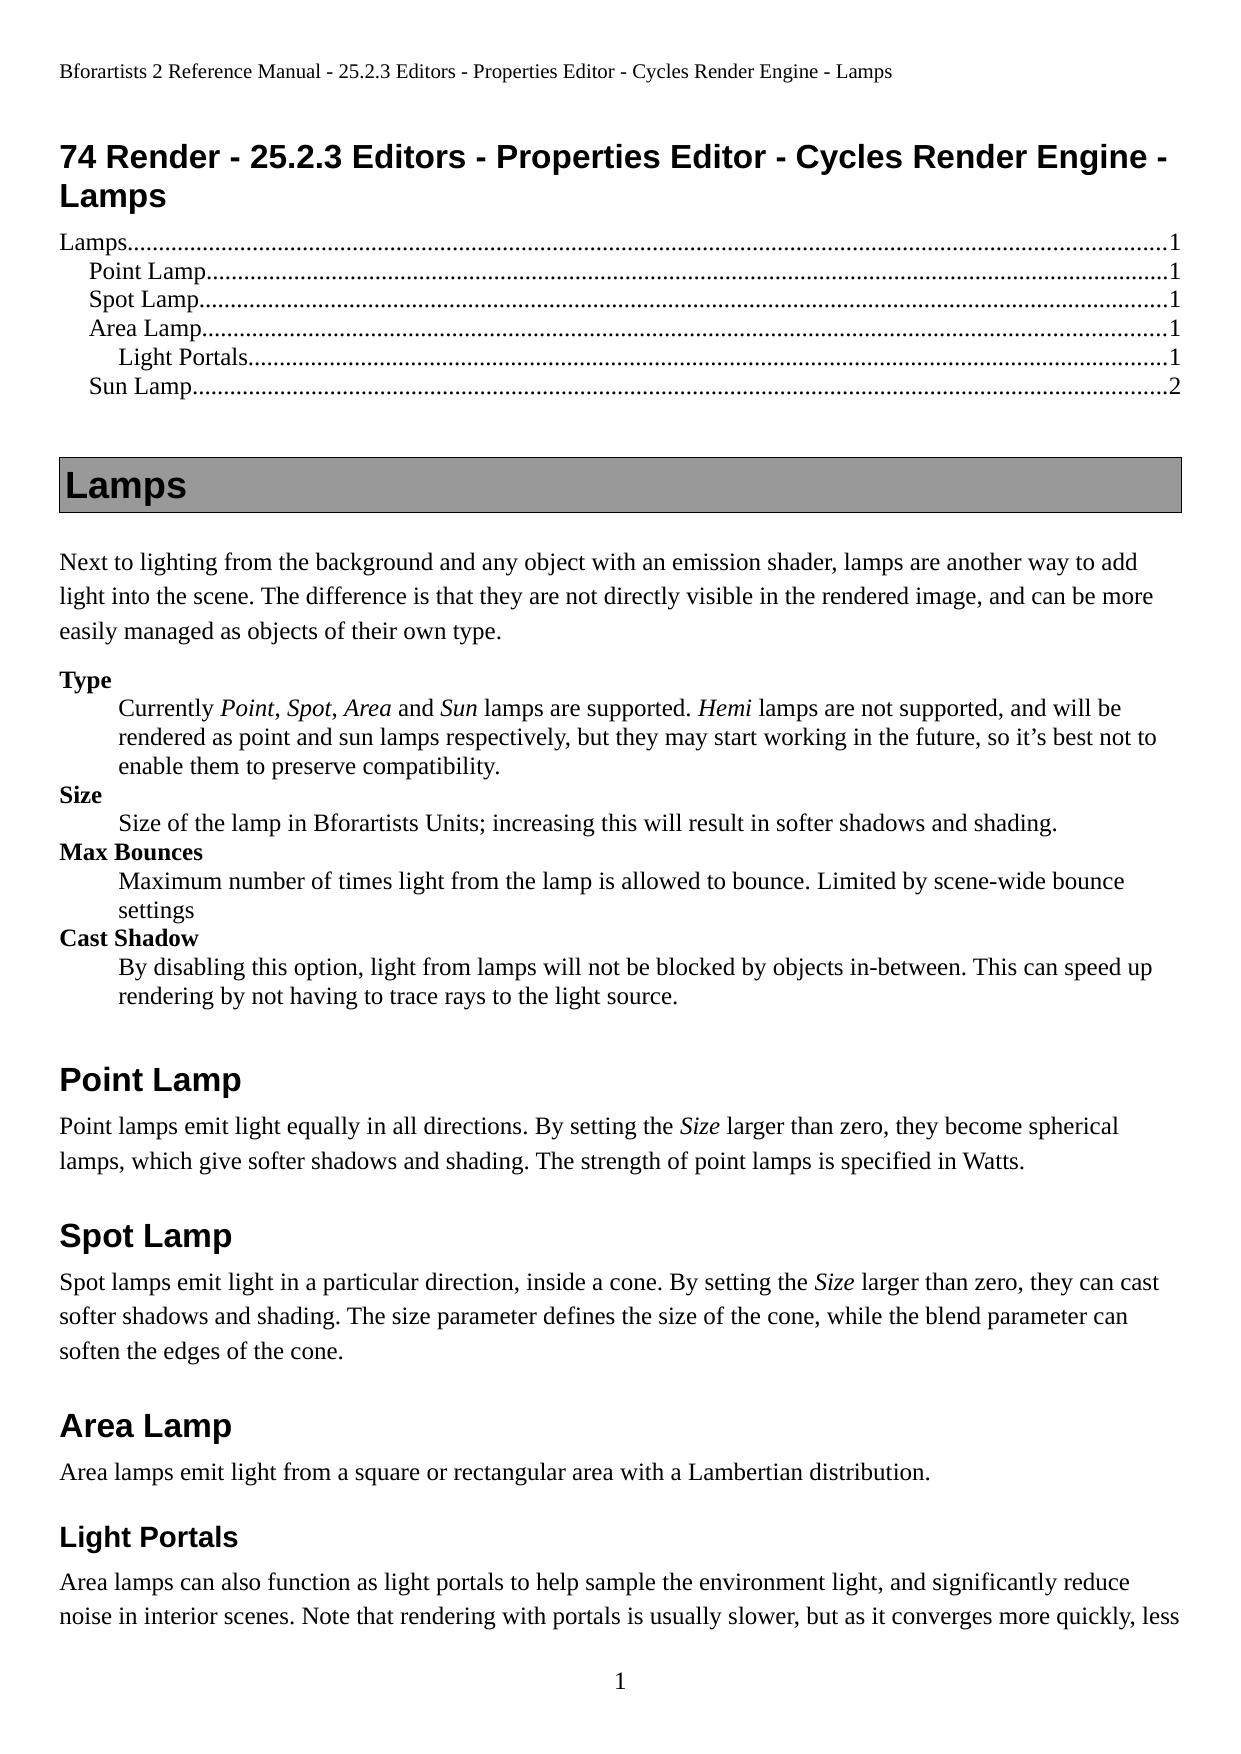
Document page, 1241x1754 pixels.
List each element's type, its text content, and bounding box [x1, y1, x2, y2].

text Area lamps emit light from a square or rectangular area with a Lambertian distribution. [59, 1457, 1181, 1486]
table_header Lamps [60, 458, 1181, 512]
text Point Lamp 1 [88, 256, 1181, 284]
subtitle Type [59, 665, 1181, 693]
list Maximum number of times light from the lamp is allowed to bounce. Limited by scene-wide bounce settings [118, 866, 1181, 923]
text Point lamps emit light equally in all directions. By setting the Size larger than zero, they become spherical lamps, which give softer shadows and shading. The strength of point lamps is specified in Watts. [59, 1111, 1181, 1174]
subtitle 74 Render - 25.2.3 Editors - Properties Editor - Cycles Render Engine - Lamps [59, 138, 1181, 214]
text Next to lighting from the background and any object with an emission shader, lamps are another way to add light into the scene. The difference is that they are not directly visible in the rendered image, and can be more easily managed as objects of their own type. [59, 547, 1181, 644]
text Spot Lamp 1 [88, 284, 1181, 313]
subtitle Light Portals [59, 1520, 1181, 1554]
subtitle Spot Lamp [59, 1216, 1181, 1254]
text Area lamps can also function as light portals to help sample the environment light, and significantly reduce noise in interior scenes. Note that rendering with portals is usually slower, but as it converges more quickly, less [59, 1567, 1181, 1630]
subtitle Area Lamp [59, 1406, 1181, 1444]
list By disabling this option, light from lamps will not be blocked by objects in-between. This can speed up rendering by not having to trace rays to the light source. [118, 952, 1181, 1010]
subtitle Max Bounces [59, 837, 1181, 866]
subtitle Cast Shadow [59, 923, 1181, 952]
subtitle Point Lamp [59, 1060, 1181, 1099]
text Light Portals 1 [118, 342, 1181, 371]
text Area Lamp 1 [88, 313, 1181, 342]
text Spot lamps emit light in a particular direction, inside a cone. By setting the Size larger than zero, they can cast softer shadows and shading. The size parameter defines the size of the cone, while the blend parameter can soften the edges of the cone. [59, 1267, 1181, 1364]
list Size of the lamp in Bforartists Units; increasing this will result in softer shadows and shading. [118, 808, 1181, 837]
text Lamps 1 [59, 227, 1181, 256]
subtitle Size [59, 780, 1181, 808]
text Sun Lamp 2 [88, 371, 1181, 399]
list Currently Point, Spot, Area and Sun lamps are supported. Hemi lamps are not supported, and will be rendered as point and sun lamps respectively, but they may start working in the future, so it’s best not to enable them to preserve compatibility. [118, 693, 1181, 780]
